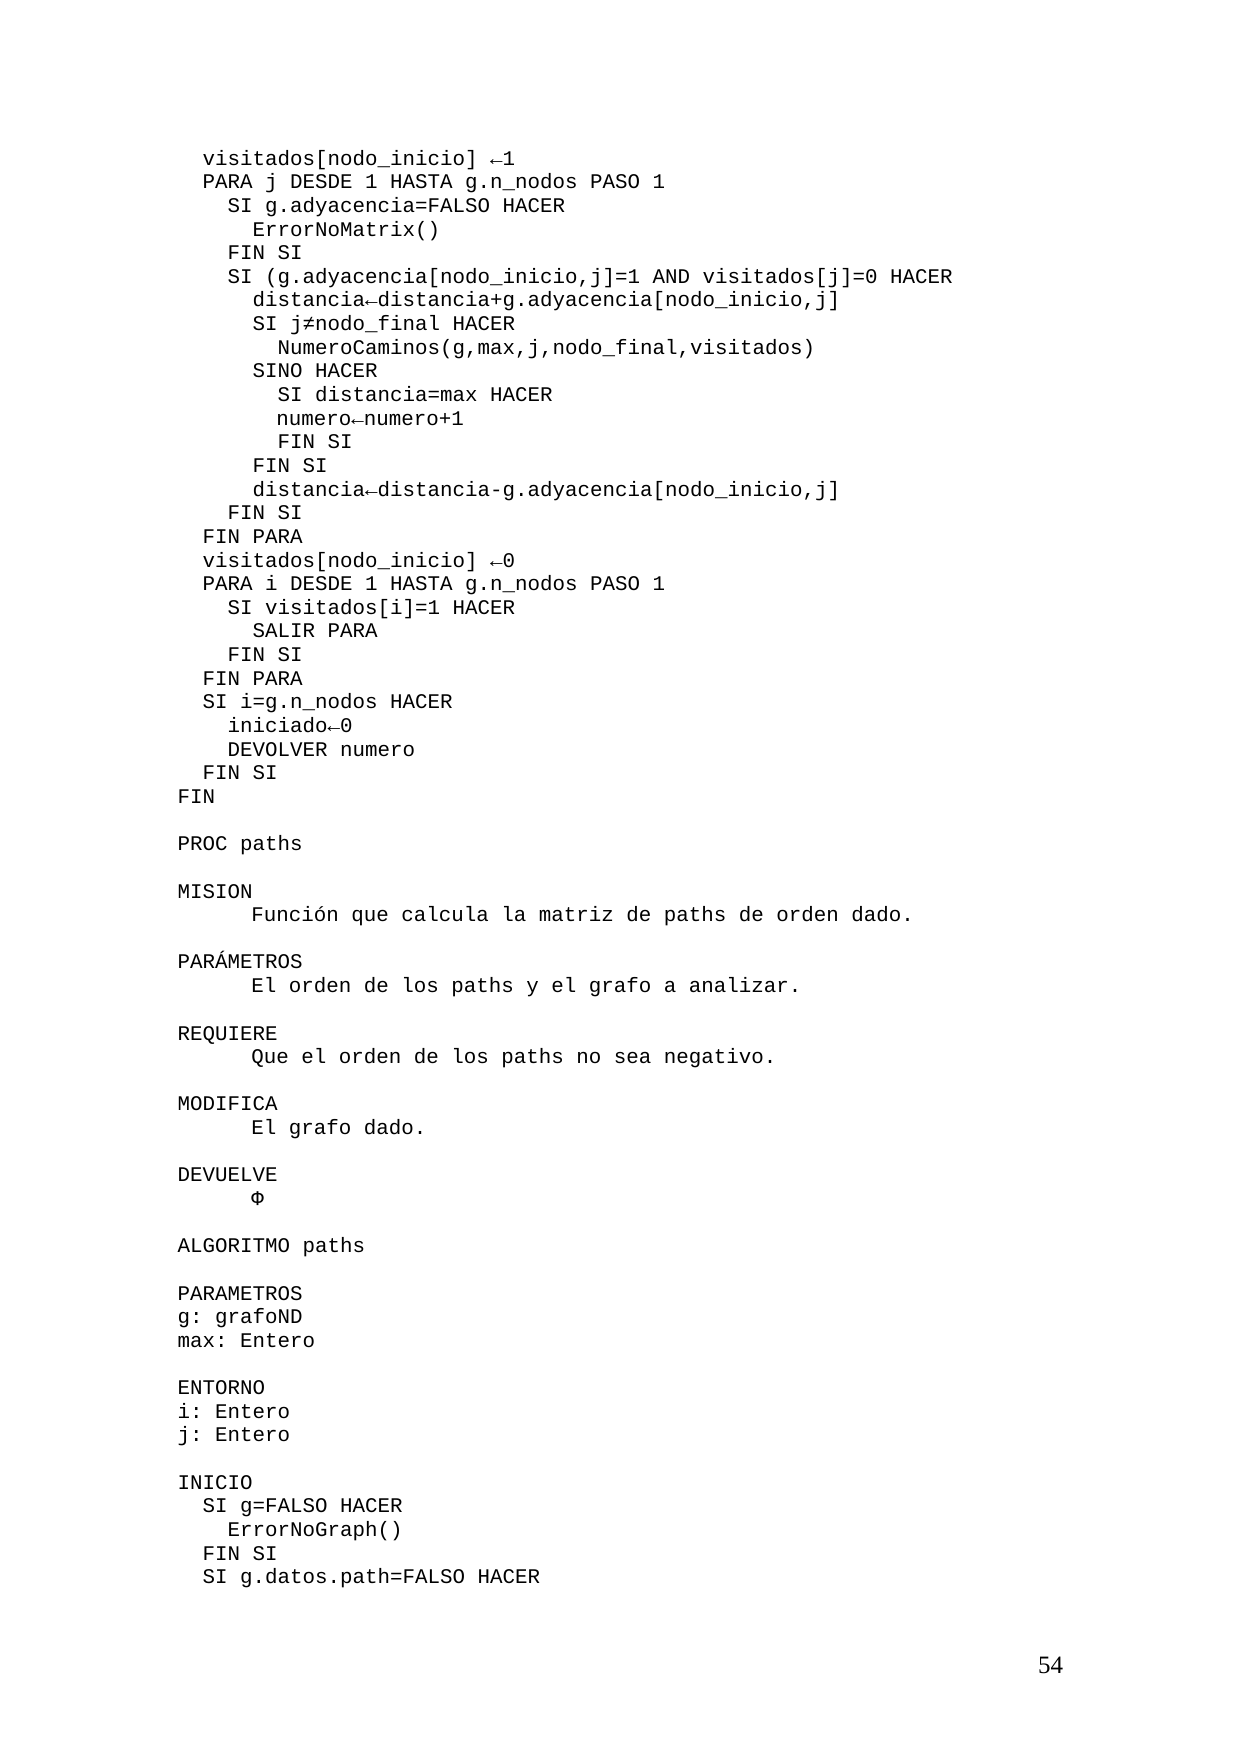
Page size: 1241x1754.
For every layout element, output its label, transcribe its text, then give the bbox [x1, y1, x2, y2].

text PARA j DESDE 1 HASTA g.n_nodos PASO 1 [177, 171, 1063, 195]
text DEVUELVE [177, 1164, 1063, 1188]
text max: Entero [177, 1330, 1063, 1353]
text SI g.datos.path=FALSO HACER [177, 1566, 1063, 1590]
text PARÁMETROS [177, 952, 1063, 975]
text NumeroCaminos(g,max,j,nodo_final,visitados) [177, 337, 1063, 360]
text SINO HACER [177, 360, 1063, 384]
text FIN PARA [177, 668, 1063, 691]
text DEVOLVER numero [177, 739, 1063, 762]
text SI g=FALSO HACER [177, 1495, 1063, 1519]
text ErrorNoMatrix() [177, 218, 1063, 242]
text visitados[nodo_inicio] ←1 [177, 148, 1063, 171]
text El orden de los paths y el grafo a analizar. [177, 975, 1063, 999]
text i: Entero [177, 1401, 1063, 1424]
text FIN SI [177, 455, 1063, 479]
text INICIO [177, 1472, 1063, 1495]
text iniciado←0 [177, 715, 1063, 739]
text Que el orden de los paths no sea negativo. [177, 1046, 1063, 1070]
text SI g.adyacencia=FALSO HACER [177, 195, 1063, 218]
text FIN SI [177, 762, 1063, 786]
text g: grafoND [177, 1306, 1063, 1330]
text distancia←distancia-g.adyacencia[nodo_inicio,j] [177, 479, 1063, 502]
text PARAMETROS [177, 1283, 1063, 1306]
text SI (g.adyacencia[nodo_inicio,j]=1 AND visitados[j]=0 HACER [177, 266, 1063, 289]
text SALIR PARA [177, 621, 1063, 644]
text PROC paths [177, 833, 1063, 857]
text SI visitados[i]=1 HACER [177, 597, 1063, 621]
text FIN SI [177, 1543, 1063, 1566]
text FIN [177, 786, 1063, 810]
text MODIFICA [177, 1093, 1063, 1117]
text FIN SI [177, 644, 1063, 668]
text SI i=g.n_nodos HACER [177, 691, 1063, 715]
text Φ [177, 1188, 1063, 1212]
text MISION [177, 881, 1063, 904]
text FIN SI [177, 502, 1063, 526]
text j: Entero [177, 1424, 1063, 1448]
text FIN SI [177, 431, 1063, 455]
text REQUIERE [177, 1022, 1063, 1046]
text visitados[nodo_inicio] ←0 [177, 549, 1063, 573]
text ALGORITMO paths [177, 1235, 1063, 1259]
text FIN SI [177, 242, 1063, 266]
text SI j≠nodo_final HACER [177, 313, 1063, 337]
text PARA i DESDE 1 HASTA g.n_nodos PASO 1 [177, 573, 1063, 597]
text Función que calcula la matriz de paths de orden dado. [177, 904, 1063, 928]
text ENTORNO [177, 1377, 1063, 1401]
text numero←numero+1 [177, 408, 1063, 431]
text FIN PARA [177, 526, 1063, 549]
text ErrorNoGraph() [177, 1519, 1063, 1543]
text distancia←distancia+g.adyacencia[nodo_inicio,j] [177, 289, 1063, 313]
text SI distancia=max HACER [177, 384, 1063, 408]
text El grafo dado. [177, 1117, 1063, 1141]
